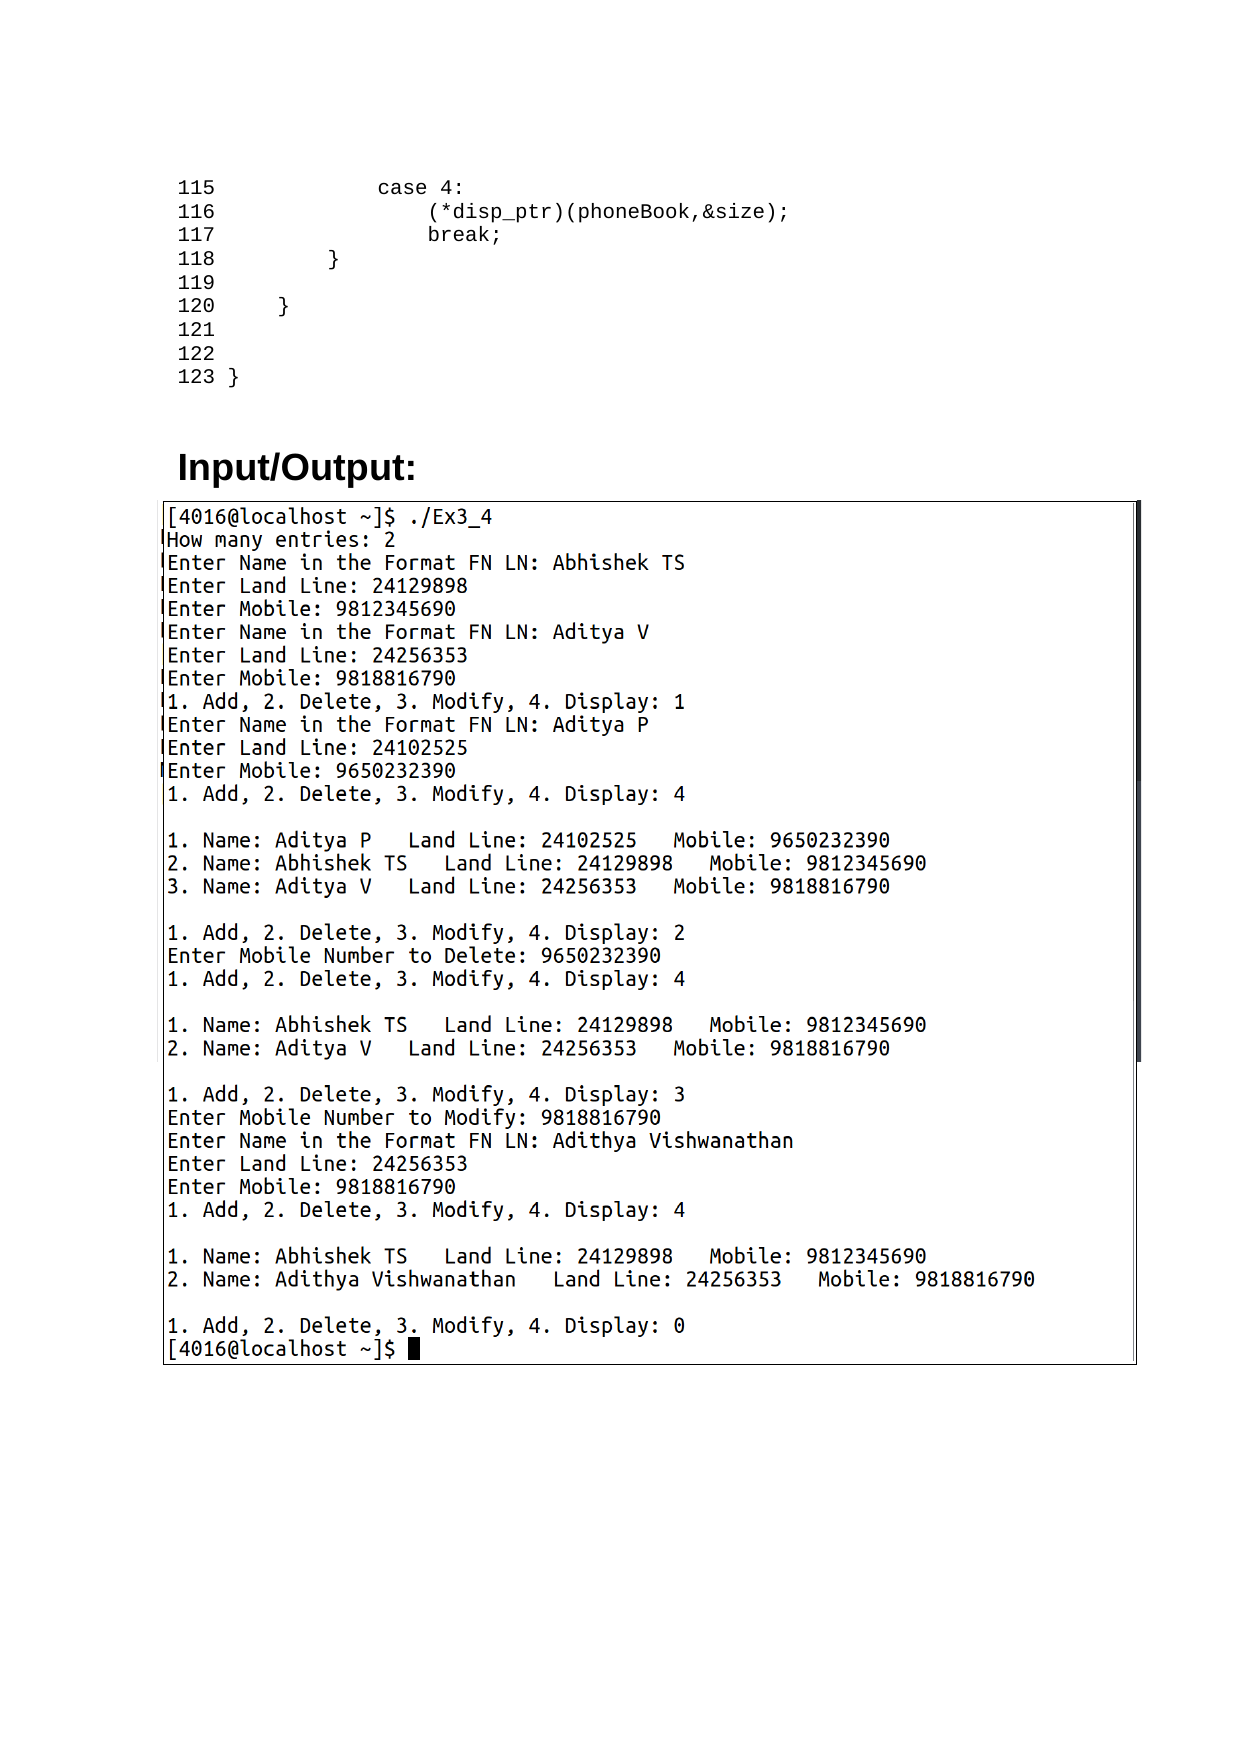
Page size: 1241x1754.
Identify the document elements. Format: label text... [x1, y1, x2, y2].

subtitle Input/Output: [177, 444, 1122, 488]
text 116 (*disp_ptr)(phoneBook,&size); [177, 201, 1122, 224]
picture [1137, 500, 1142, 1062]
picture [165, 503, 1134, 1361]
text 115 case 4: [177, 177, 1122, 201]
text 117 break; [177, 224, 1122, 248]
text 121 [177, 319, 1122, 343]
text 120 } [177, 295, 1122, 319]
text 122 [177, 343, 1122, 366]
text 118 } [177, 248, 1122, 272]
text 123 } [177, 366, 1122, 390]
picture [157, 500, 1136, 1062]
text 119 [177, 272, 1122, 295]
